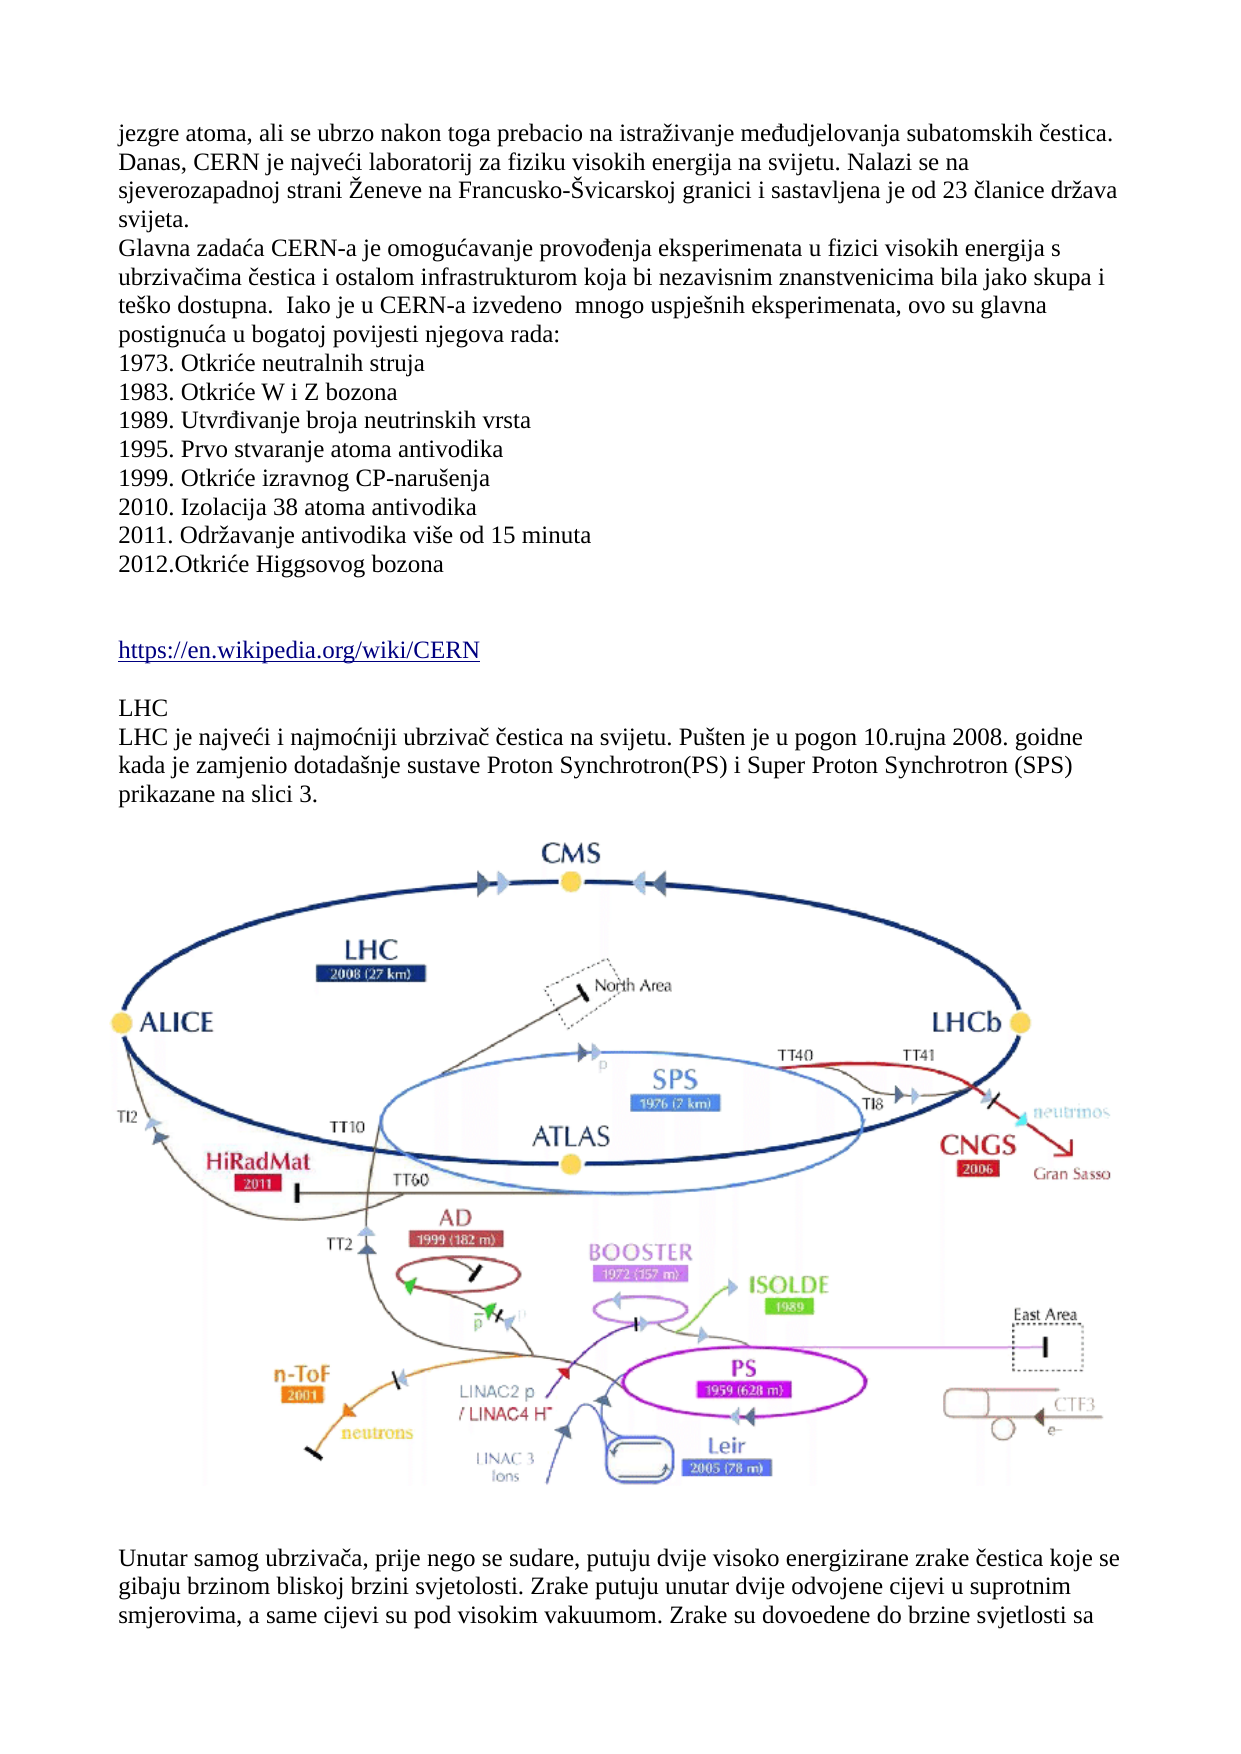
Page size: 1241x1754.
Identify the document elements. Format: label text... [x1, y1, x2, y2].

text LHC [118, 693, 1122, 722]
text 1995. Prvo stvaranje atoma antivodika [118, 434, 1122, 463]
text 1989. Utvrđivanje broja neutrinskih vrsta [118, 406, 1122, 434]
text https://en.wikipedia.org/wiki/CERN [118, 636, 1122, 664]
text jezgre atoma, ali se ubrzo nakon toga prebacio na istraživanje međudjelovanja subatomskih čestica. Danas, CERN je najveći laboratorij za fiziku visokih energija na svijetu. Nalazi se na sjeverozapadnoj strani Ženeve na Francusko-Švicarskoj granici i sastavljena je od 23 članice država svijeta. [118, 118, 1122, 233]
text 2011. Održavanje antivodika više od 15 minuta [118, 521, 1122, 549]
text 1999. Otkriće izravnog CP-narušenja [118, 463, 1122, 492]
text Unutar samog ubrzivača, prije nego se sudare, putuju dvije visoko energizirane zrake čestica koje se gibaju brzinom bliskoj brzini svjetolosti. Zrake putuju unutar dvije odvojene cijevi u suprotnim smjerovima, a same cijevi su pod visokim vakuumom. Zrake su dovoedene do brzine svjetlosti sa [118, 1543, 1122, 1629]
text 2012.Otkriće Higgsovog bozona [118, 549, 1122, 578]
picture [108, 840, 1113, 1486]
text LHC je najveći i najmoćniji ubrzivač čestica na svijetu. Pušten je u pogon 10.rujna 2008. goidne kada je zamjenio dotadašnje sustave Proton Synchrotron(PS) i Super Proton Synchrotron (SPS) prikazane na slici 3. [118, 722, 1122, 808]
text 2010. Izolacija 38 atoma antivodika [118, 492, 1122, 521]
text 1973. Otkriće neutralnih struja [118, 348, 1122, 377]
text 1983. Otkriće W i Z bozona [118, 377, 1122, 406]
text Glavna zadaća CERN-a je omogućavanje provođenja eksperimenata u fizici visokih energija s ubrzivačima čestica i ostalom infrastrukturom koja bi nezavisnim znanstvenicima bila jako skupa i teško dostupna. Iako je u CERN-a izvedeno mnogo uspješnih eksperimenata, ovo su glavna postignuća u bogatoj povijesti njegova rada: [118, 233, 1122, 348]
